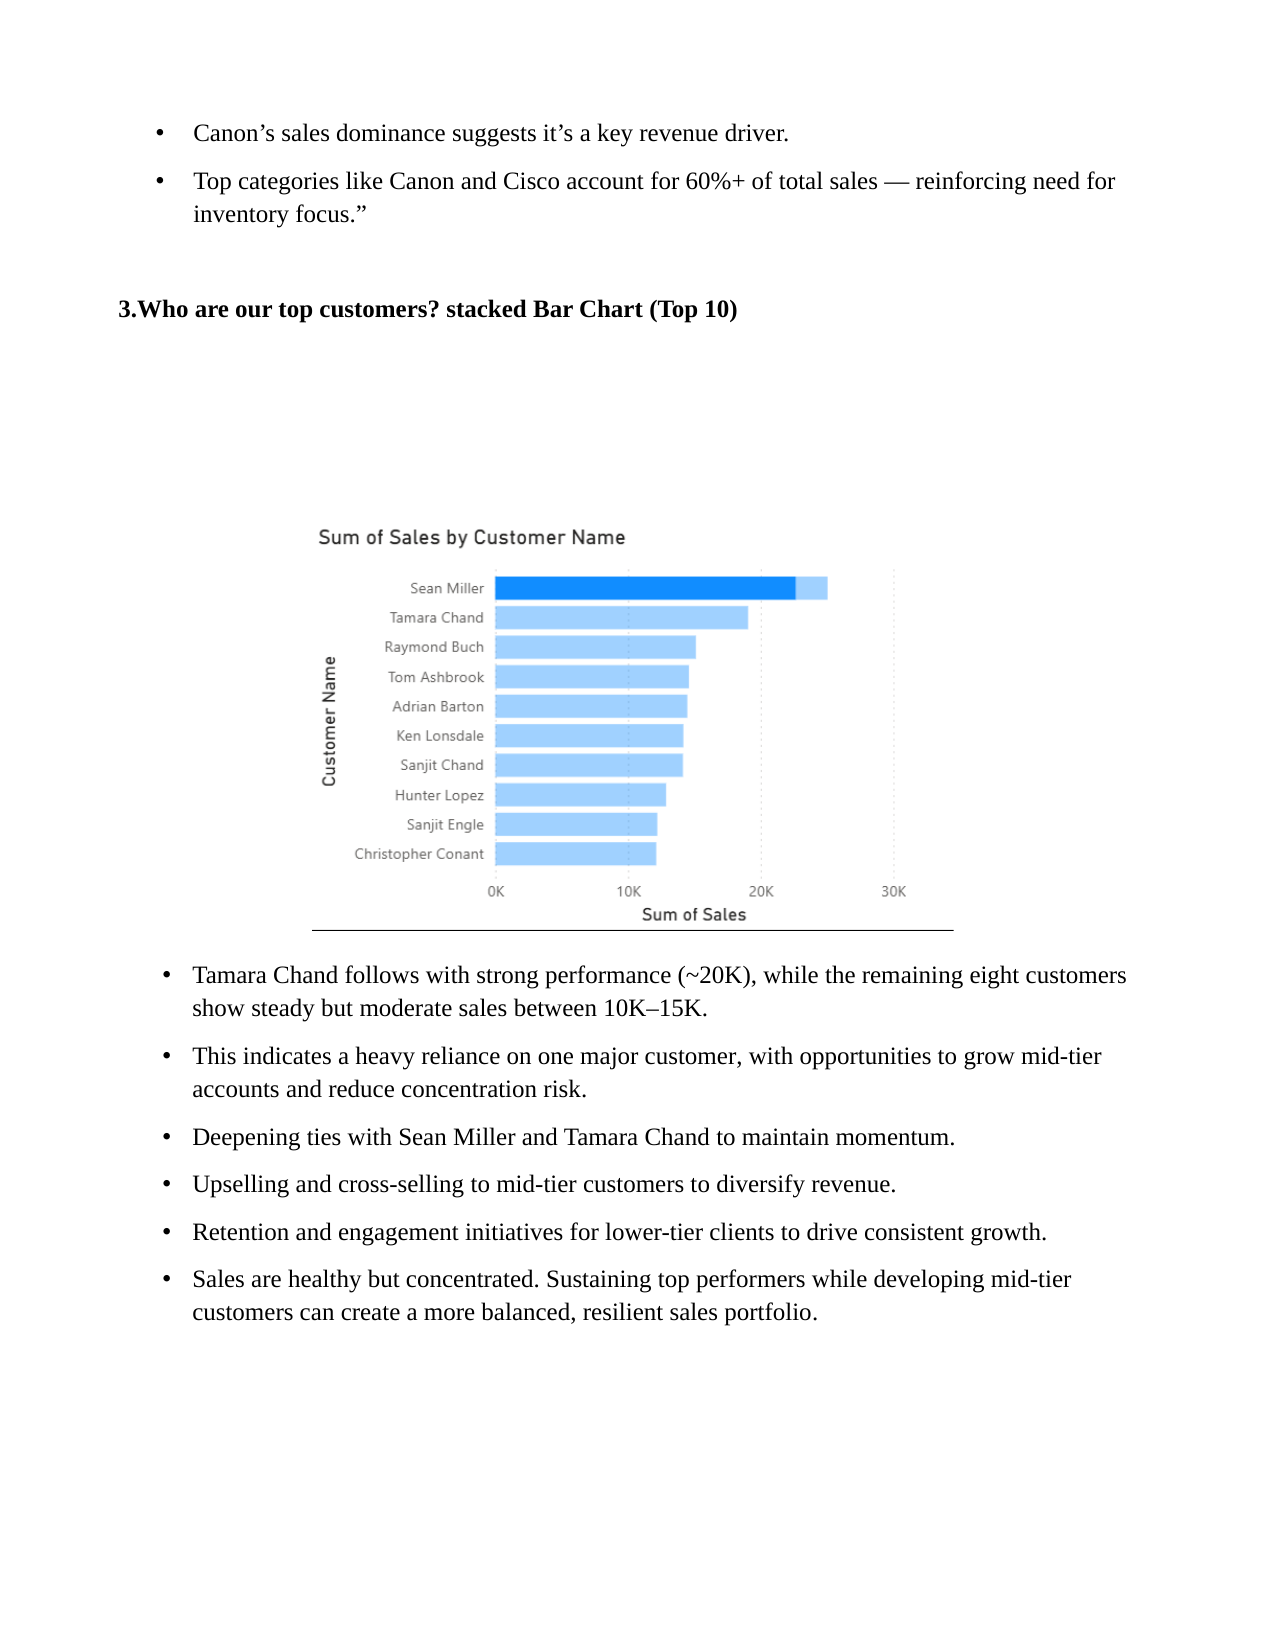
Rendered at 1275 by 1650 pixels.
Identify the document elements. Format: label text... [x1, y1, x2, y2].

list Top categories like Canon and Cisco account for 60%+ of total sales — reinforcing need for inventory focus.” [156, 166, 1157, 227]
list Retention and engagement initiatives for lower-tier clients to drive consistent growth. [162, 1217, 1157, 1246]
list Upselling and cross-selling to mid-tier customers to diversify revenue. [162, 1169, 1157, 1198]
list Deepening ties with Sean Miller and Tamara Chand to maintain momentum. [162, 1122, 1157, 1150]
list Tamara Chand follows with strong performance (~20K), while the remaining eight customers show steady but moderate sales between 10K–15K. [162, 960, 1157, 1022]
list Canon’s sales dominance suggests it’s a key revenue driver. [156, 118, 1157, 147]
text 3.Who are our top customers? stacked Bar Chart (Top 10) [118, 294, 1157, 323]
picture [312, 517, 954, 931]
list This indicates a heavy reliance on one major customer, with opportunities to grow mid-tier accounts and reduce concentration risk. [162, 1041, 1157, 1103]
list Sales are healthy but concentrated. Sustaining top performers while developing mid-tier customers can create a more balanced, resilient sales portfolio. [162, 1264, 1157, 1326]
